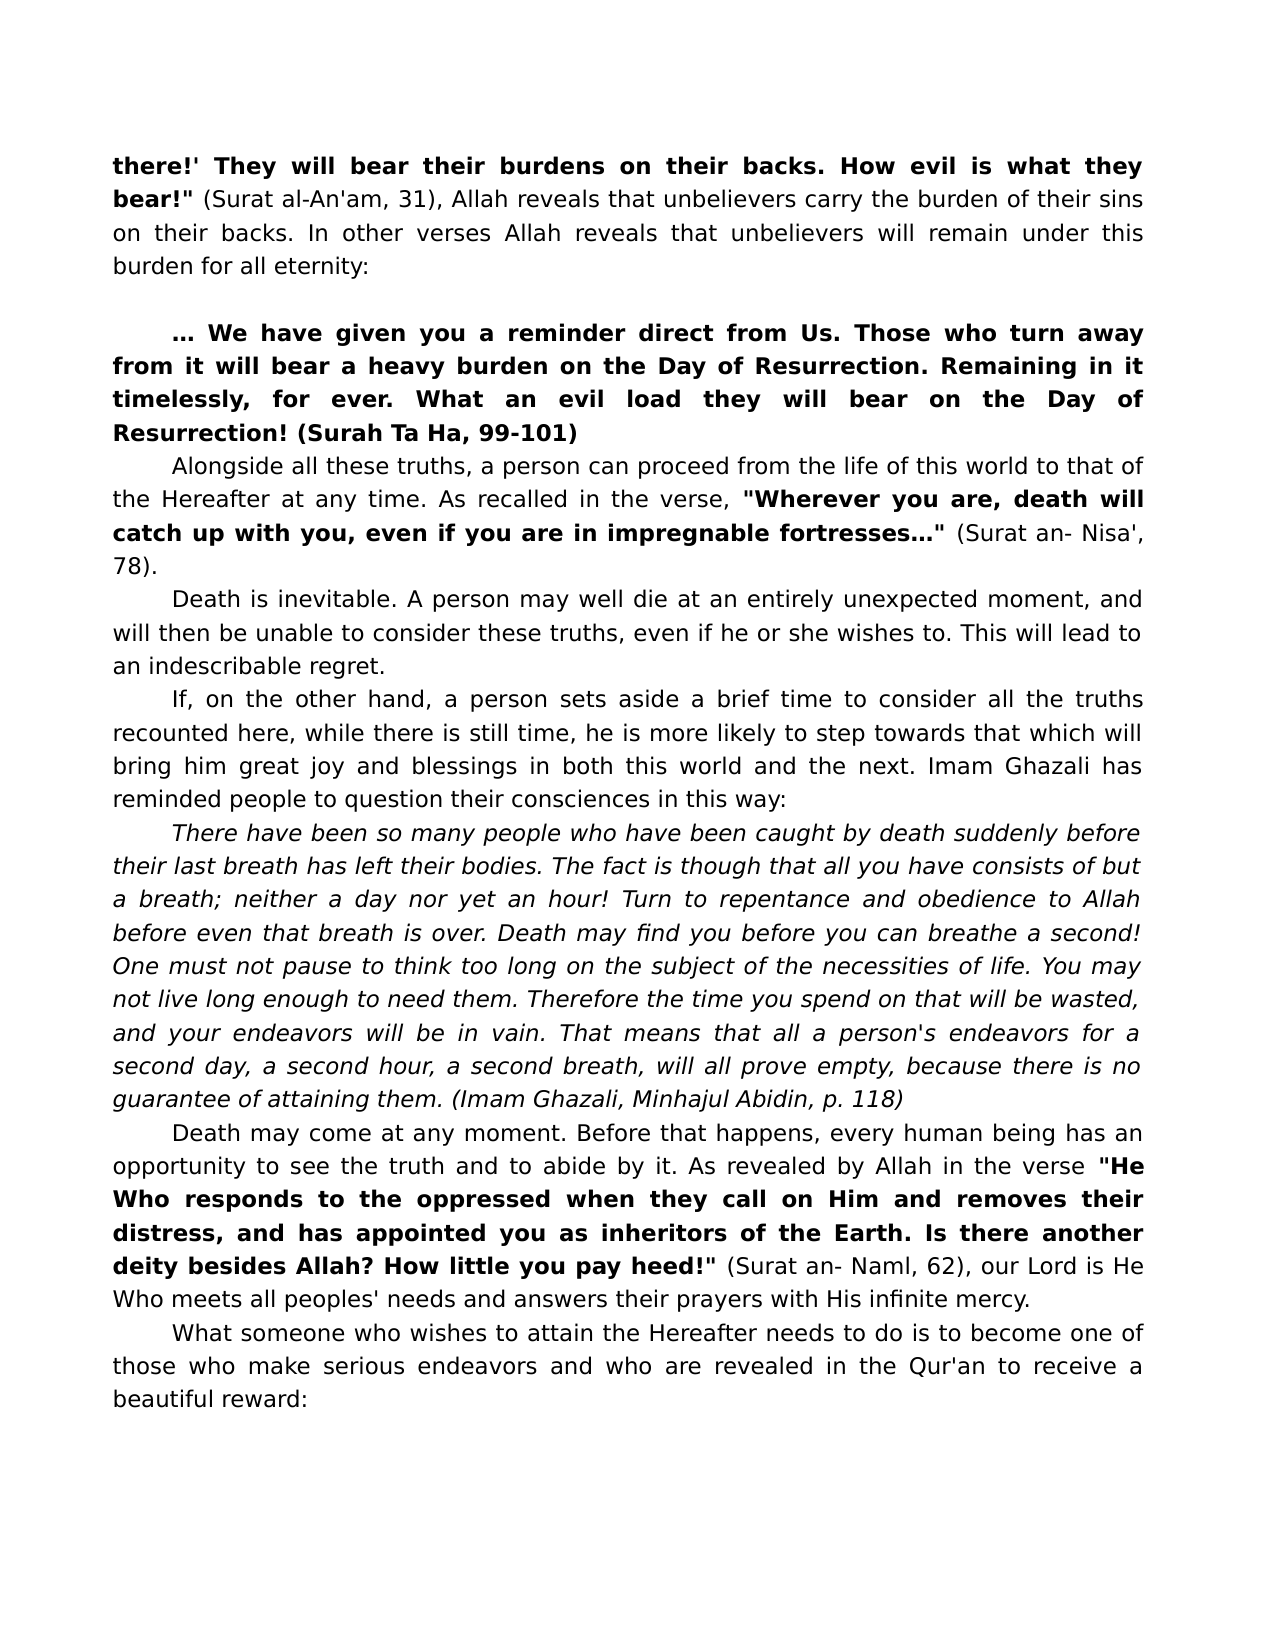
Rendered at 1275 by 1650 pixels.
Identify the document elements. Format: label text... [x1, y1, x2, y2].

text What someone who wishes to attain the Hereafter needs to do is to become one of those who make serious endeavors and who are revealed in the Qur'an to receive a beautiful reward: [112, 1314, 1145, 1414]
text … We have given you a reminder direct from Us. Those who turn away from it will bear a heavy burden on the Day of Resurrection. Remaining in it timelessly, for ever. What an evil load they will bear on the Day of Resurrection! (Surah Ta Ha, 99-101) [112, 314, 1145, 448]
text Alongside all these truths, a person can proceed from the life of this world to that of the Hereafter at any time. As recalled in the verse, "Wherever you are, death will catch up with you, even if you are in impregnable fortresses…" (Surat an- Nisa', 78). [112, 448, 1145, 581]
text Death may come at any moment. Before that happens, every human being has an opportunity to see the truth and to abide by it. As revealed by Allah in the verse "He Who responds to the oppressed when they call on Him and removes their distress, and has appointed you as inheritors of the Earth. Is there another deity besides Allah? How little you pay heed!" (Surat an- Naml, 62), our Lord is He Who meets all peoples' needs and answers their prayers with His infinite mercy. [112, 1114, 1145, 1314]
text There have been so many people who have been caught by death suddenly before their last breath has left their bodies. The fact is though that all you have consists of but a breath; neither a day nor yet an hour! Turn to repentance and obedience to Allah before even that breath is over. Death may find you before you can breathe a second! One must not pause to think too long on the subject of the necessities of life. You may not live long enough to need them. Therefore the time you spend on that will be wasted, and your endeavors will be in vain. That means that all a person's endeavors for a second day, a second hour, a second breath, will all prove empty, because there is no guarantee of attaining them. (Imam Ghazali, Minhajul Abidin, p. 118) [112, 814, 1145, 1114]
text Death is inevitable. A person may well die at an entirely unexpected moment, and will then be unable to consider these truths, even if he or she wishes to. This will lead to an indescribable regret. [112, 581, 1145, 681]
text If, on the other hand, a person sets aside a brief time to consider all the truths recounted here, while there is still time, he is more likely to step towards that which will bring him great joy and blessings in both this world and the next. Imam Ghazali has reminded people to question their consciences in this way: [112, 681, 1145, 814]
text there!' They will bear their burdens on their backs. How evil is what they bear!" (Surat al-An'am, 31), Allah reveals that unbelievers carry the burden of their sins on their backs. In other verses Allah reveals that unbelievers will remain under this burden for all eternity: [112, 148, 1145, 281]
